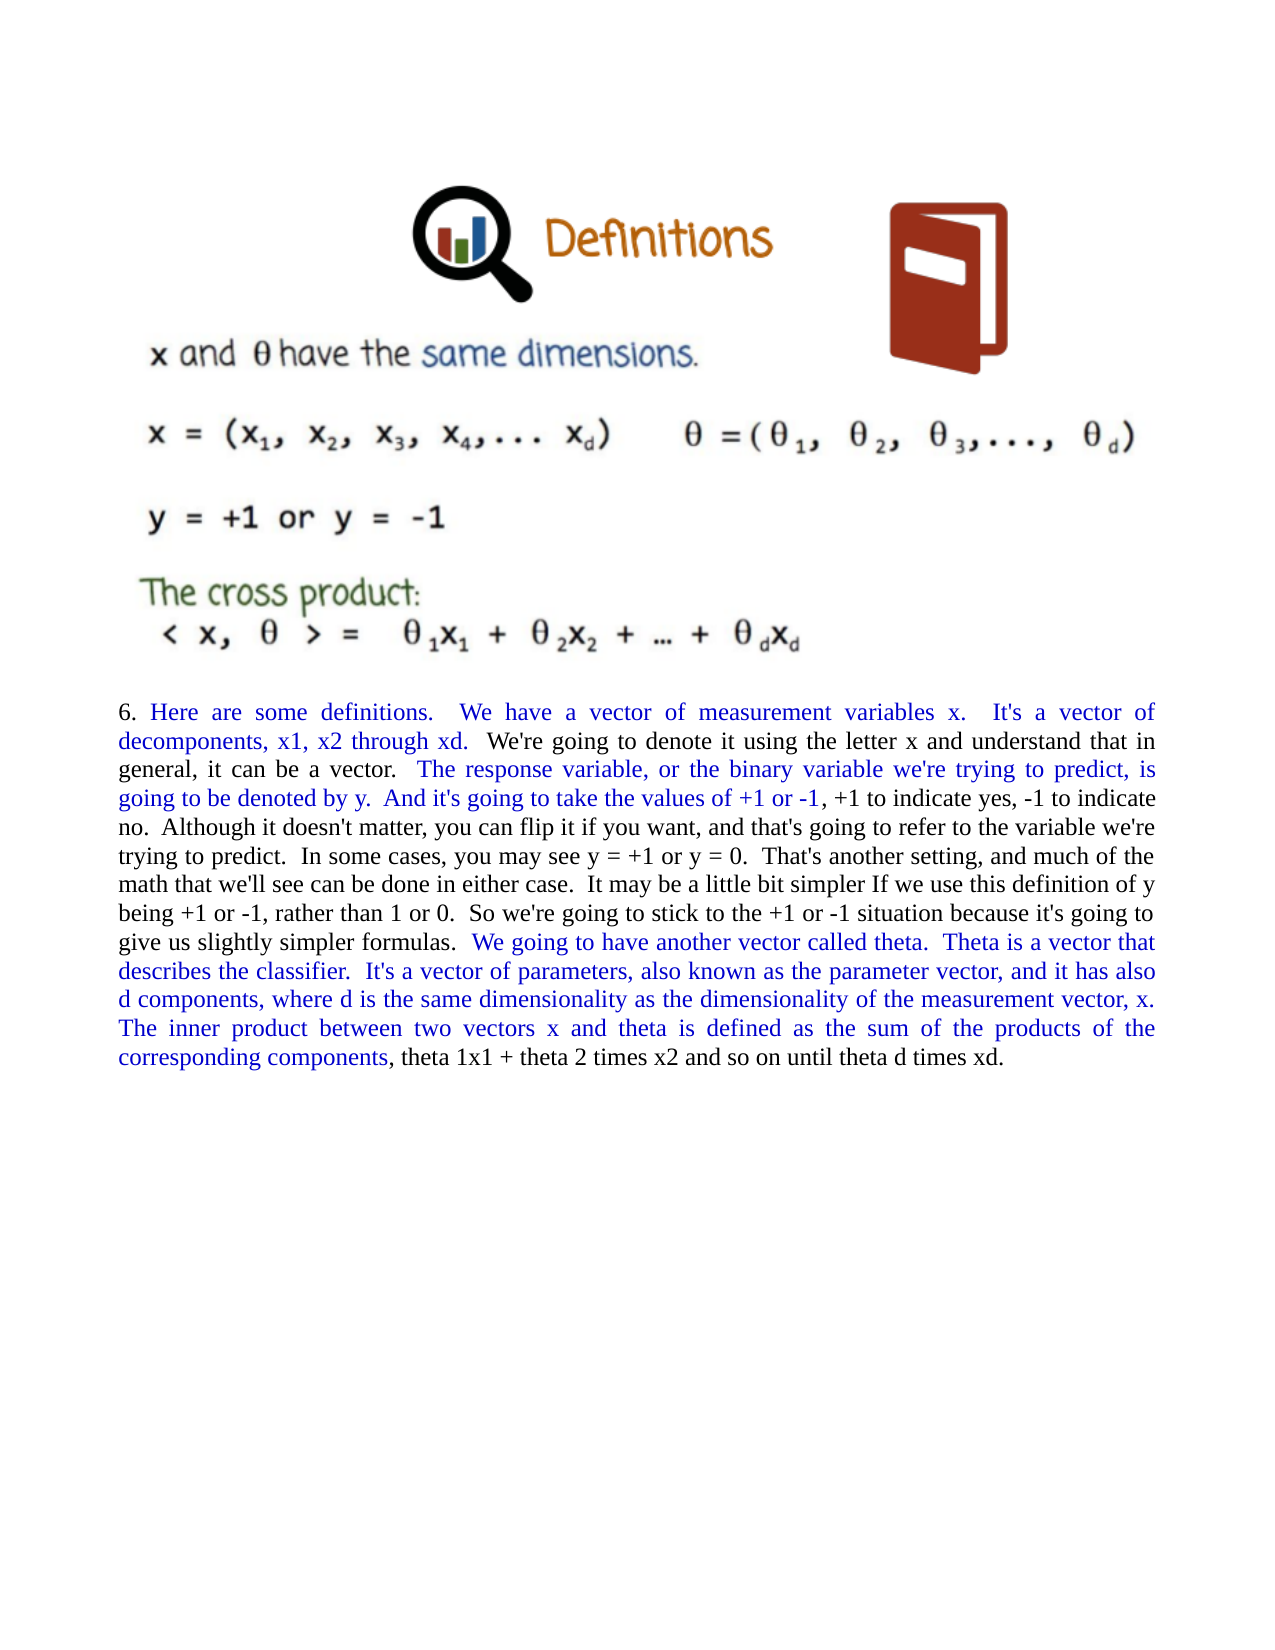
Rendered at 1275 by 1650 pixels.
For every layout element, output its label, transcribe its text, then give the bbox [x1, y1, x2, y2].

text 6. Here are some definitions. We have a vector of measurement variables x. It's a vector of decomponents, x1, x2 through xd. We're going to denote it using the letter x and understand that in general, it can be a vector. The response variable, or the binary variable we're trying to predict, is going to be denoted by y. And it's going to take the values of +1 or -1, +1 to indicate yes, -1 to indicate no. Although it doesn't matter, you can flip it if you want, and that's going to refer to the variable we're trying to predict. In some cases, you may see y = +1 or y = 0. That's another setting, and much of the math that we'll see can be done in either case. It may be a little bit simpler If we use this definition of y being +1 or -1, rather than 1 or 0. So we're going to stick to the +1 or -1 situation because it's going to give us slightly simpler formulas. We going to have another vector called theta. Theta is a vector that describes the classifier. It's a vector of parameters, also known as the parameter vector, and it has also d components, where d is the same dimensionality as the dimensionality of the measurement vector, x. The inner product between two vectors x and theta is defined as the sum of the products of the corresponding components, theta 1x1 + theta 2 times x2 and so on until theta d times xd. [118, 697, 1157, 1071]
picture [118, 146, 1157, 669]
